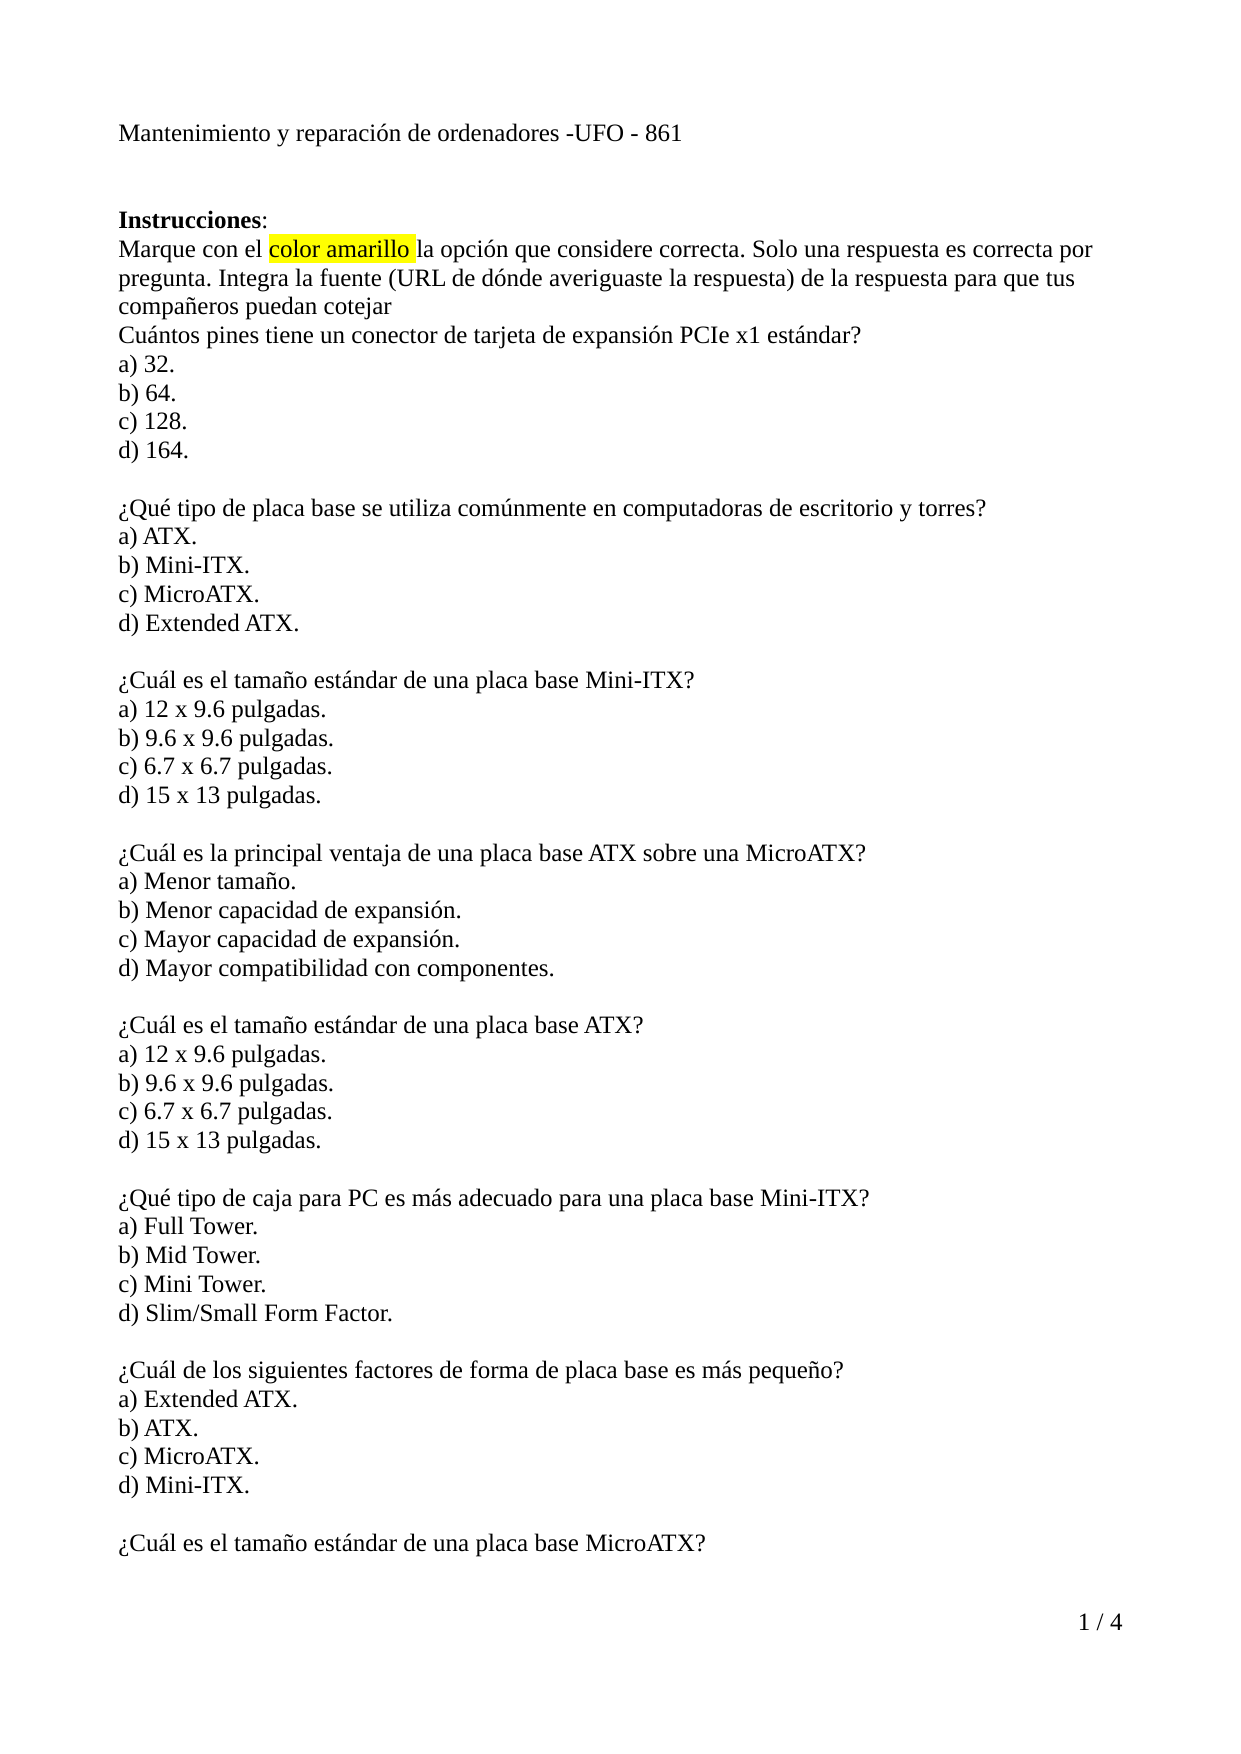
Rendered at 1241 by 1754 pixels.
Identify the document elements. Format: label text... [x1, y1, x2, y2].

text b) Menor capacidad de expansión. [118, 895, 1122, 924]
text c) MicroATX. [118, 1441, 1122, 1470]
text a) 12 x 9.6 pulgadas. [118, 694, 1122, 723]
text c) 6.7 x 6.7 pulgadas. [118, 751, 1122, 780]
text d) Mayor compatibilidad con componentes. [118, 953, 1122, 981]
text a) Full Tower. [118, 1211, 1122, 1240]
text ¿Cuál es el tamaño estándar de una placa base ATX? [118, 1010, 1122, 1039]
text d) 15 x 13 pulgadas. [118, 780, 1122, 809]
text ¿Qué tipo de placa base se utiliza comúnmente en computadoras de escritorio y torres? [118, 493, 1122, 521]
text a) ATX. [118, 521, 1122, 550]
text b) 9.6 x 9.6 pulgadas. [118, 1068, 1122, 1096]
text d) Slim/Small Form Factor. [118, 1298, 1122, 1326]
text c) MicroATX. [118, 579, 1122, 608]
text ¿Cuál es la principal ventaja de una placa base ATX sobre una MicroATX? [118, 838, 1122, 866]
text c) Mayor capacidad de expansión. [118, 924, 1122, 953]
text Instrucciones: [118, 205, 1122, 234]
text c) Mini Tower. [118, 1269, 1122, 1298]
text ¿Qué tipo de caja para PC es más adecuado para una placa base Mini-ITX? [118, 1183, 1122, 1211]
text b) Mini-ITX. [118, 550, 1122, 579]
text ¿Cuál de los siguientes factores de forma de placa base es más pequeño? [118, 1355, 1122, 1384]
text a) 32. [118, 349, 1122, 378]
text d) Mini-ITX. [118, 1470, 1122, 1499]
text b) ATX. [118, 1413, 1122, 1441]
text c) 128. [118, 406, 1122, 435]
text b) Mid Tower. [118, 1240, 1122, 1269]
text Cuántos pines tiene un conector de tarjeta de expansión PCIe x1 estándar? [118, 320, 1122, 349]
text b) 64. [118, 378, 1122, 406]
text a) Extended ATX. [118, 1384, 1122, 1413]
text c) 6.7 x 6.7 pulgadas. [118, 1096, 1122, 1125]
text d) Extended ATX. [118, 608, 1122, 636]
text Marque con el color amarillo la opción que considere correcta. Solo una respuesta es correcta por pregunta. Integra la fuente (URL de dónde averiguaste la respuesta) de la respuesta para que tus compañeros puedan cotejar [118, 234, 1122, 320]
text a) 12 x 9.6 pulgadas. [118, 1039, 1122, 1068]
text ¿Cuál es el tamaño estándar de una placa base Mini-ITX? [118, 665, 1122, 694]
text a) Menor tamaño. [118, 866, 1122, 895]
text d) 15 x 13 pulgadas. [118, 1125, 1122, 1154]
text b) 9.6 x 9.6 pulgadas. [118, 723, 1122, 751]
text ¿Cuál es el tamaño estándar de una placa base MicroATX? [118, 1528, 1122, 1556]
text d) 164. [118, 435, 1122, 464]
